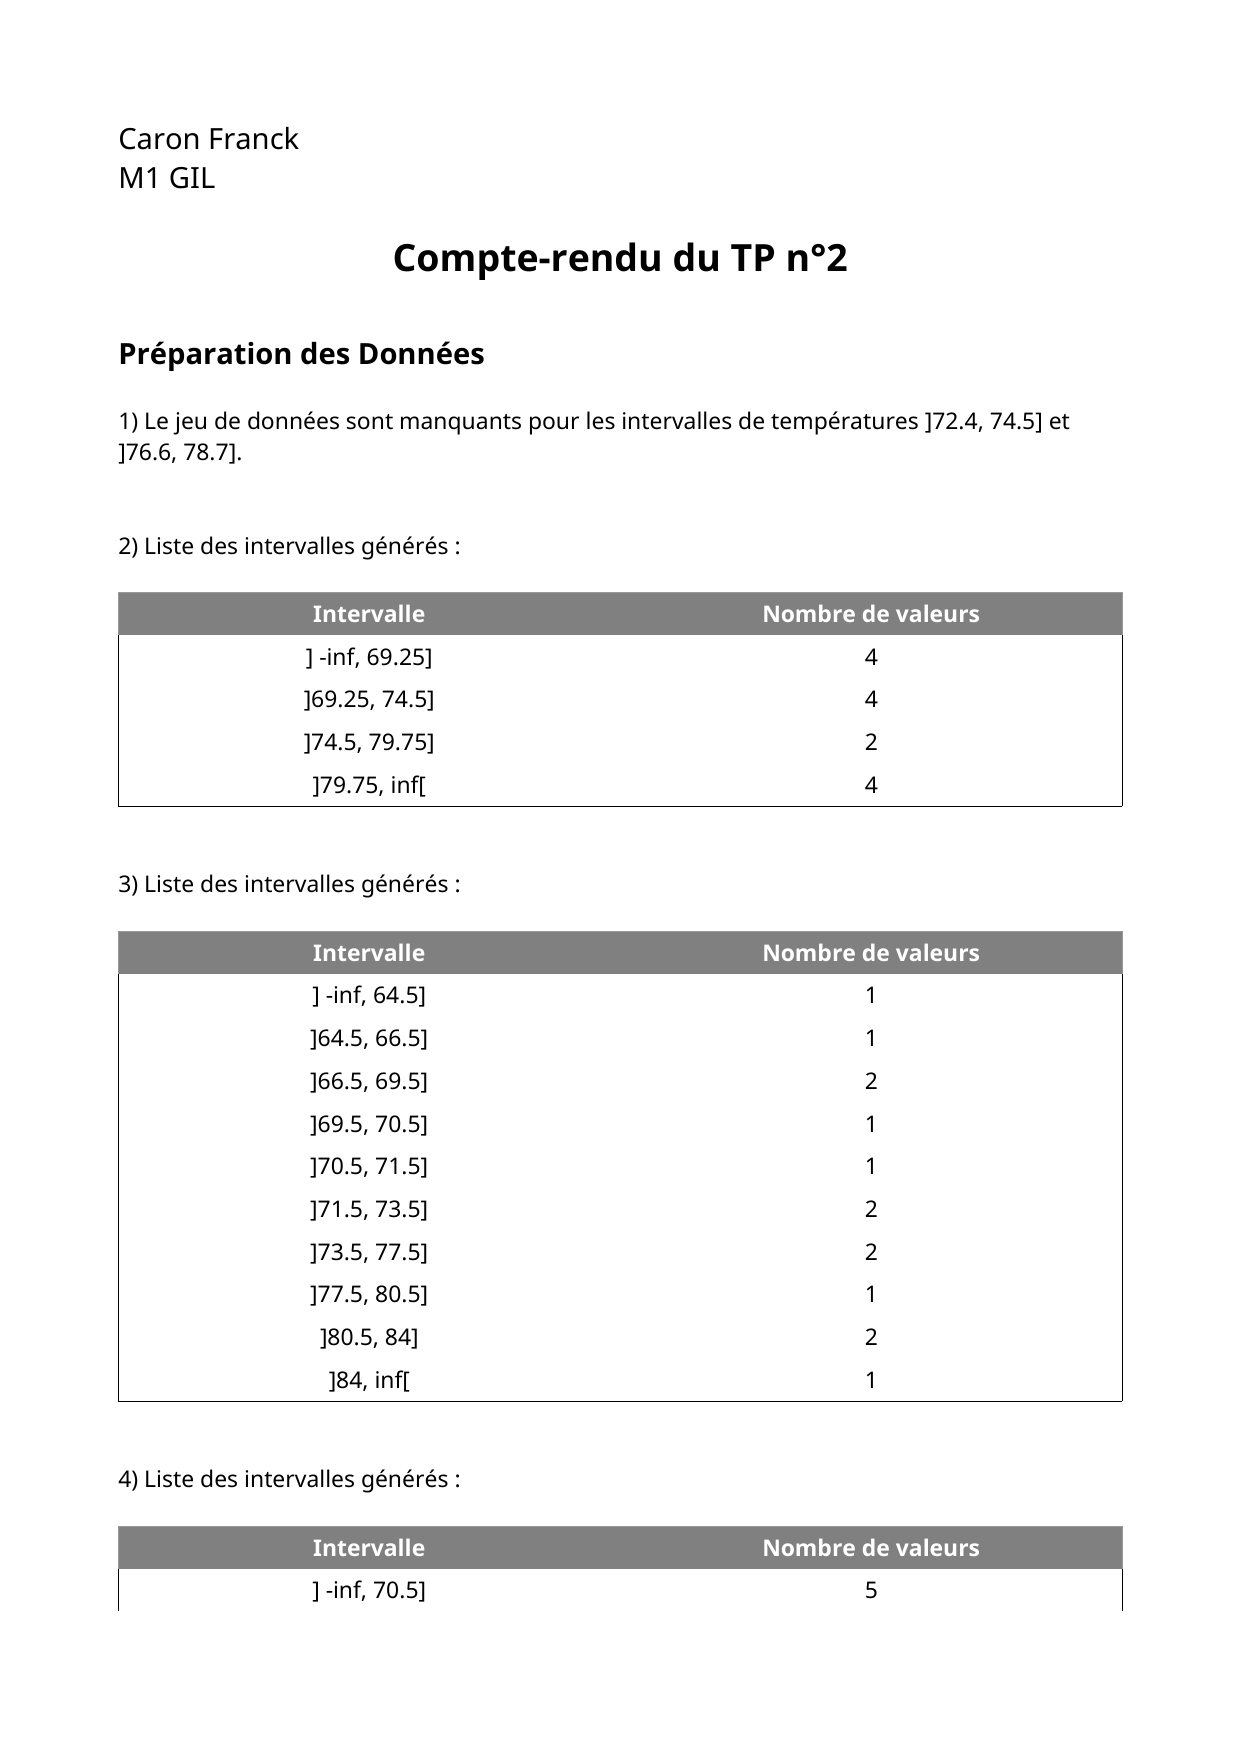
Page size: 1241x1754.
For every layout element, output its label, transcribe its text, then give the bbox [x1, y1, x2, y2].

table_cell 4 [620, 635, 1122, 678]
text 1) Le jeu de données sont manquants pour les intervalles de températures ]72.4, 74.5] et [118, 404, 1122, 436]
text 2) Liste des intervalles générés : [118, 529, 1122, 561]
text M1 GIL [118, 158, 1122, 197]
table_cell 1 [620, 1016, 1122, 1059]
table_cell 2 [620, 1315, 1122, 1358]
table_cell 2 [620, 1187, 1122, 1230]
table_cell ]84, inf[ [119, 1358, 620, 1401]
table_cell ]74.5, 79.75] [119, 720, 620, 763]
table_cell ]79.75, inf[ [119, 763, 620, 806]
table_cell 1 [620, 1358, 1122, 1401]
table_cell 1 [620, 974, 1122, 1016]
table_cell 2 [620, 720, 1122, 763]
table_cell 1 [620, 1145, 1122, 1187]
table_cell ]73.5, 77.5] [119, 1230, 620, 1273]
table_cell ]70.5, 71.5] [119, 1145, 620, 1187]
table_cell 5 [620, 1569, 1122, 1611]
table_header Nombre de valeurs [620, 593, 1122, 635]
text 4) Liste des intervalles générés : [118, 1463, 1122, 1494]
table_cell 4 [620, 678, 1122, 720]
table_cell 2 [620, 1230, 1122, 1273]
table_cell ] -inf, 64.5] [119, 974, 620, 1016]
table_cell ]77.5, 80.5] [119, 1273, 620, 1315]
table_cell ]64.5, 66.5] [119, 1016, 620, 1059]
table_header Intervalle [119, 932, 620, 974]
table_cell ]69.25, 74.5] [119, 678, 620, 720]
table_cell 4 [620, 763, 1122, 806]
table_cell ]80.5, 84] [119, 1315, 620, 1358]
text 3) Liste des intervalles générés : [118, 868, 1122, 899]
text Compte-rendu du TP n°2 [118, 232, 1122, 283]
text ]76.6, 78.7]. [118, 436, 1122, 467]
table_cell 1 [620, 1273, 1122, 1315]
table_header Intervalle [119, 593, 620, 635]
table_cell ] -inf, 70.5] [119, 1569, 620, 1611]
table_header Intervalle [119, 1527, 620, 1569]
table_cell ] -inf, 69.25] [119, 635, 620, 678]
table_header Nombre de valeurs [620, 1527, 1122, 1569]
text Préparation des Données [118, 334, 1122, 373]
table_cell 2 [620, 1059, 1122, 1102]
text Caron Franck [118, 118, 1122, 158]
table_header Nombre de valeurs [620, 932, 1122, 974]
table_cell 1 [620, 1102, 1122, 1144]
table_cell ]66.5, 69.5] [119, 1059, 620, 1102]
table_cell ]69.5, 70.5] [119, 1102, 620, 1144]
table_cell ]71.5, 73.5] [119, 1187, 620, 1230]
